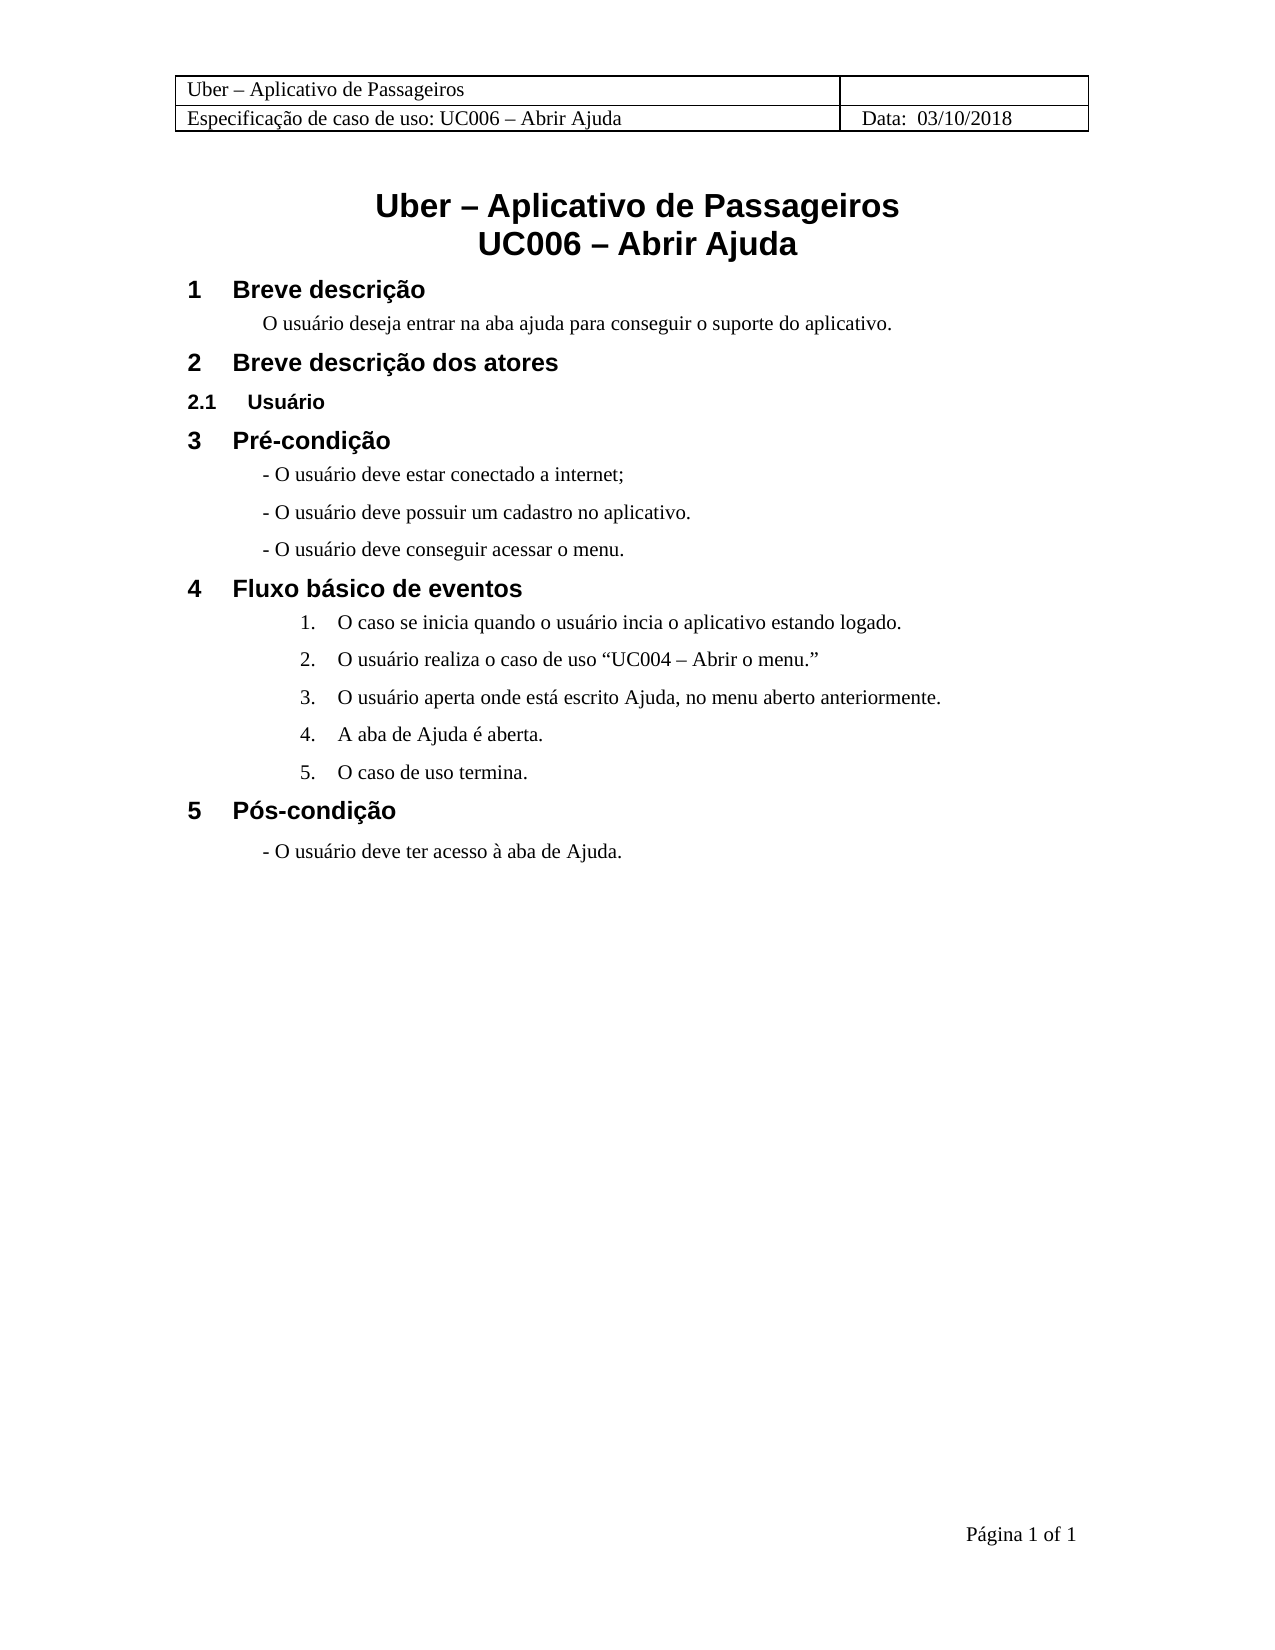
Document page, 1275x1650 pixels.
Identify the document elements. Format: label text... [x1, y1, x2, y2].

subtitle Pré-condição [187, 426, 1087, 455]
subtitle - O usuário deve ter acesso à aba de Ajuda. [187, 838, 1087, 863]
list O caso se inicia quando o usuário incia o aplicativo estando logado. [300, 609, 1087, 634]
subtitle Fluxo básico de eventos [187, 574, 1087, 603]
subtitle Breve descrição dos atores [187, 348, 1087, 376]
list A aba de Ajuda é aberta. [300, 721, 1087, 746]
subtitle Pós-condição [187, 796, 1087, 825]
text O usuário deseja entrar na aba ajuda para conseguir o suporte do aplicativo. [262, 310, 1087, 335]
subtitle Breve descrição [187, 275, 1087, 304]
list O usuário realiza o caso de uso “UC004 – Abrir o menu.” [300, 646, 1087, 671]
text - O usuário deve conseguir acessar o menu. [262, 536, 1087, 561]
text - O usuário deve estar conectado a internet; [262, 461, 1087, 486]
subtitle Uber – Aplicativo de Passageiros UC006 – Abrir Ajuda [187, 186, 1087, 263]
list O caso de uso termina. [300, 759, 1087, 784]
text - O usuário deve possuir um cadastro no aplicativo. [262, 499, 1087, 524]
subtitle Usuário [187, 389, 1087, 414]
list O usuário aperta onde está escrito Ajuda, no menu aberto anteriormente. [300, 684, 1087, 709]
